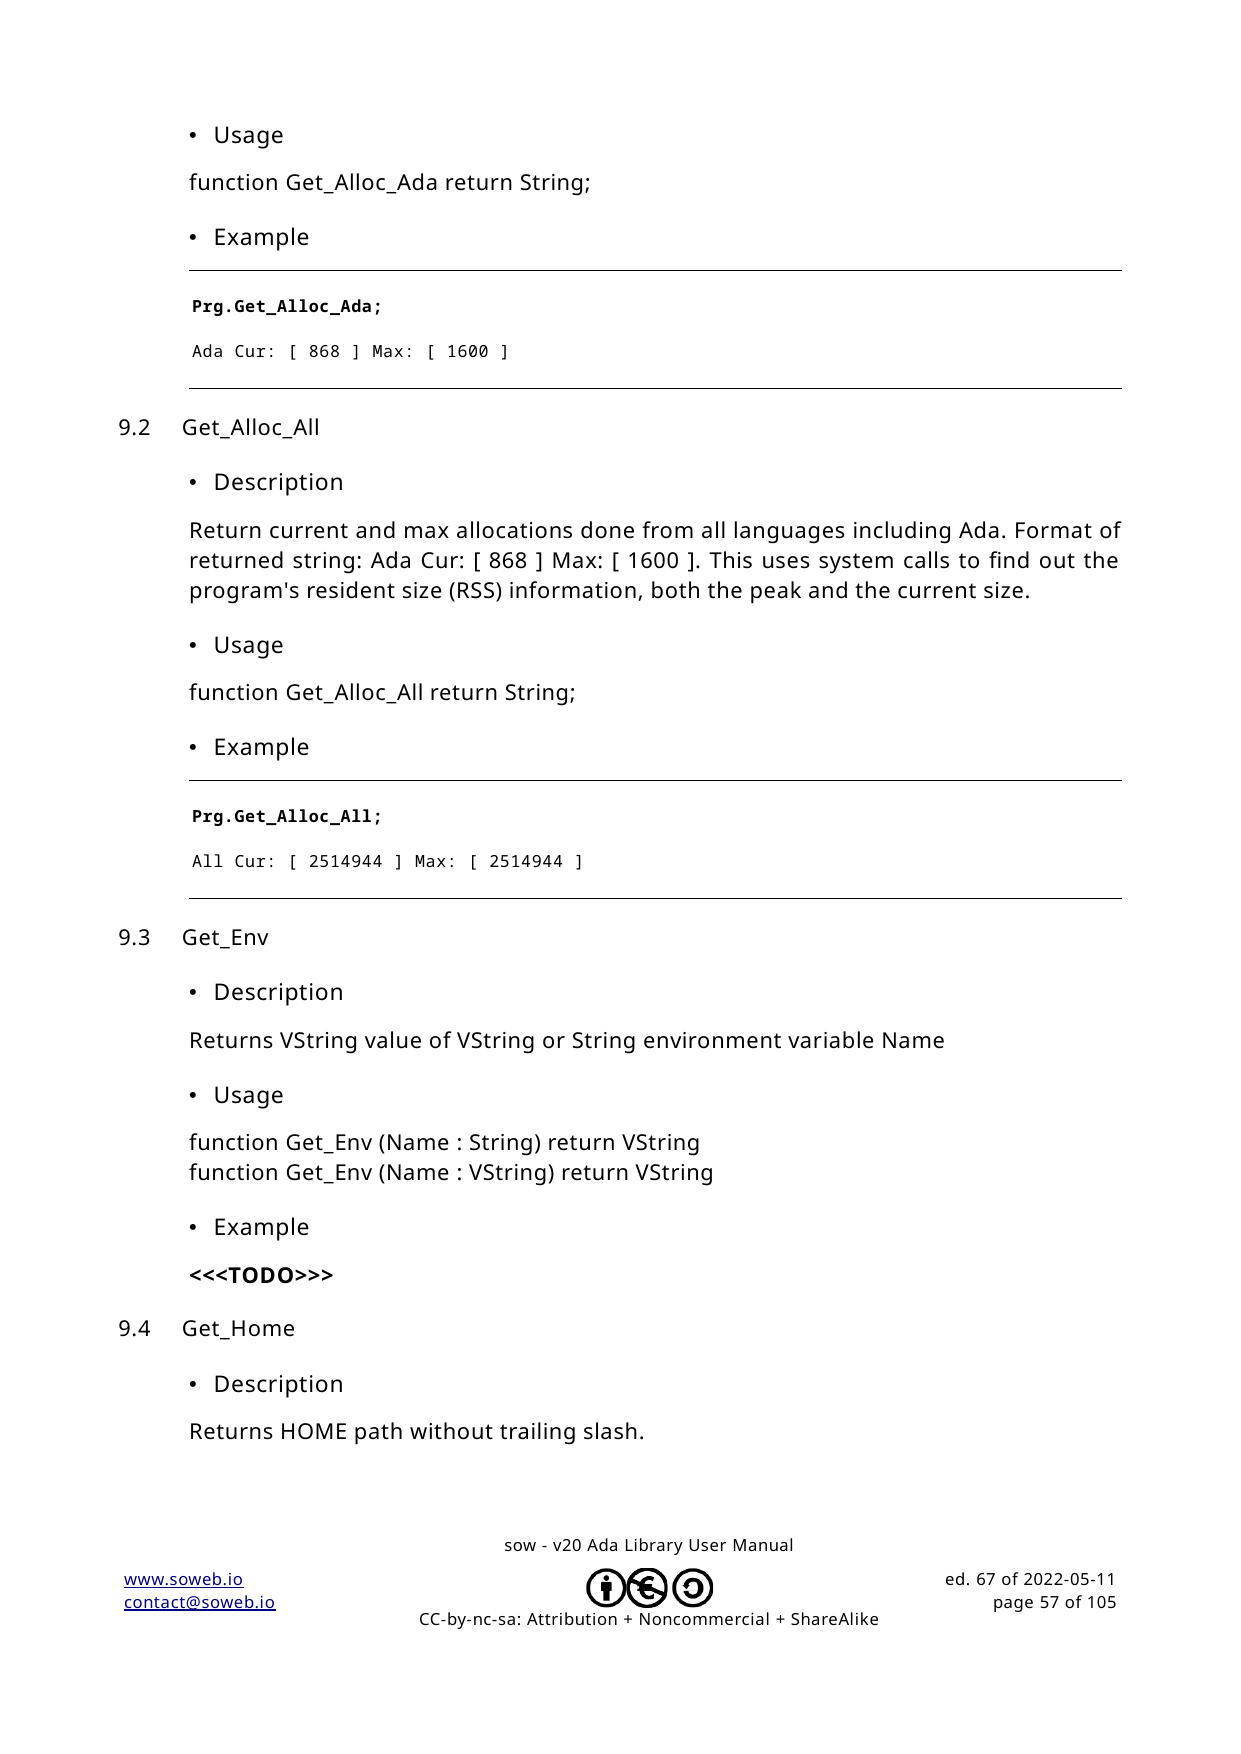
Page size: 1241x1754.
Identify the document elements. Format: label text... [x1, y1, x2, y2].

picture [585, 1568, 668, 1608]
subtitle Usage [189, 628, 1122, 659]
text Return current and max allocations done from all languages including Ada. Format of returned string: Ada Cur: [ 868 ] Max: [ 1600 ]. This uses system calls to find out the program's resident size (RSS) information, both the peak and the current size. [189, 514, 1122, 604]
subtitle Usage [189, 118, 1122, 149]
text function Get_Env (Name : String) return VString [189, 1127, 1122, 1157]
list Prg.Get_Alloc_Ada; Ada Cur: [ 868 ] Max: [ 1600 ] [189, 271, 1122, 388]
text function Get_Alloc_Ada return String; [189, 167, 1122, 197]
subtitle Description [189, 1367, 1122, 1398]
subtitle Get_Home [118, 1313, 1122, 1343]
text Returns HOME path without trailing slash. [189, 1416, 1122, 1446]
subtitle Usage [189, 1078, 1122, 1109]
subtitle Example [189, 1211, 1122, 1242]
text function Get_Alloc_All return String; [189, 677, 1122, 707]
subtitle Description [189, 976, 1122, 1007]
text <<<TODO>>> [189, 1260, 1122, 1290]
subtitle Example [189, 731, 1122, 762]
subtitle Get_Alloc_All [118, 412, 1122, 442]
list Prg.Get_Alloc_All; All Cur: [ 2514944 ] Max: [ 2514944 ] [189, 802, 1122, 898]
subtitle Example [189, 221, 1122, 252]
subtitle Description [189, 466, 1122, 497]
text function Get_Env (Name : VString) return VString [189, 1157, 1122, 1187]
subtitle Get_Env [118, 922, 1122, 952]
text Returns VString value of VString or String environment variable Name [189, 1024, 1122, 1054]
picture [672, 1568, 714, 1608]
